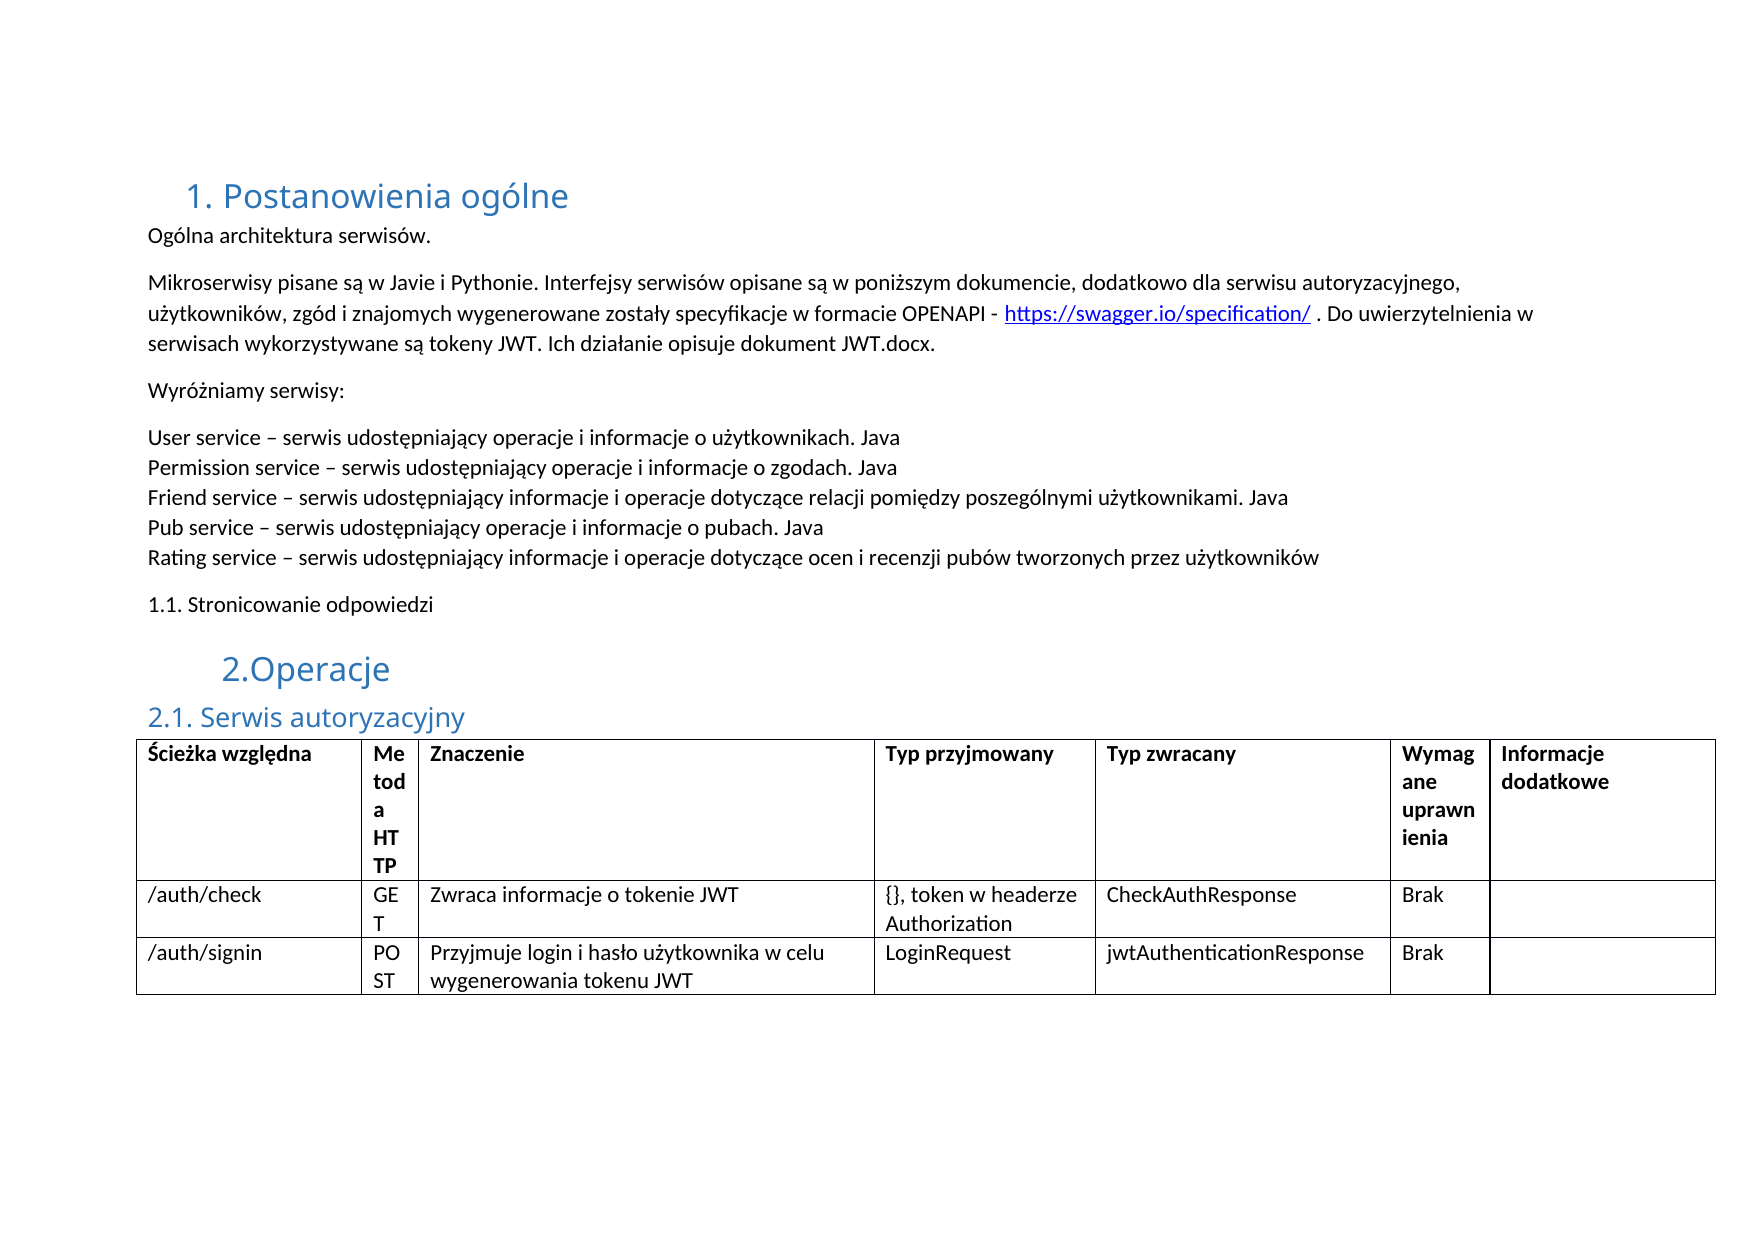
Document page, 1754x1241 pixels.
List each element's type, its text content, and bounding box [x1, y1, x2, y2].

table_cell /auth/signin [137, 938, 361, 994]
table_cell Przyjmuje login i hasło użytkownika w celu wygenerowania tokenu JWT [419, 938, 874, 994]
table_header Znaczenie [419, 740, 874, 879]
text User service – serwis udostępniający operacje i informacje o użytkownikach. Java Permission service – serwis udostępniający operacje i informacje o zgodach. Java Friend service – serwis udostępniający informacje i operacje dotyczące relacji pomiędzy poszególnymi użytkownikami. Java Pub service – serwis udostępniający operacje i informacje o pubach. Java Rating service – serwis udostępniający informacje i operacje dotyczące ocen i recenzji pubów tworzonych przez użytkowników [148, 423, 1606, 571]
text Ogólna architektura serwisów. [148, 222, 1606, 249]
text Wyróżniamy serwisy: [148, 376, 1606, 404]
table_cell Zwraca informacje o tokenie JWT [419, 881, 874, 937]
table_cell GET [362, 881, 418, 937]
text 1.1. Stronicowanie odpowiedzi [148, 590, 1606, 618]
subtitle 2.1. Serwis autoryzacyjny [148, 699, 1606, 736]
table_header Wymagane uprawnienia [1391, 740, 1489, 879]
text Mikroserwisy pisane są w Javie i Pythonie. Interfejsy serwisów opisane są w poniższym dokumencie, dodatkowo dla serwisu autoryzacyjnego, użytkowników, zgód i znajomych wygenerowane zostały specyfikacje w formacie OPENAPI - https://swagger.io/specification/ . Do uwierzytelnienia w serwisach wykorzystywane są tokeny JWT. Ich działanie opisuje dokument JWT.docx. [148, 268, 1606, 357]
table_cell CheckAuthResponse [1096, 881, 1390, 937]
table_cell {}, token w headerze Authorization [875, 881, 1095, 937]
table_header Informacje dodatkowe [1491, 740, 1715, 879]
table_cell Brak [1391, 881, 1489, 937]
table_cell /auth/check [137, 881, 361, 937]
table_cell Brak [1391, 938, 1489, 994]
table_header Metoda HTTP [362, 740, 418, 879]
table_cell LoginRequest [875, 938, 1095, 994]
table_cell [1491, 938, 1715, 994]
subtitle 2.Operacje [148, 646, 1606, 691]
table_cell POST [362, 938, 418, 994]
table_header Typ zwracany [1096, 740, 1390, 879]
table_header Typ przyjmowany [875, 740, 1095, 879]
table_cell jwtAuthenticationResponse [1096, 938, 1390, 994]
subtitle Postanowienia ogólne [185, 173, 1606, 218]
table_cell [1491, 881, 1715, 937]
table_header Ścieżka względna [137, 740, 361, 879]
